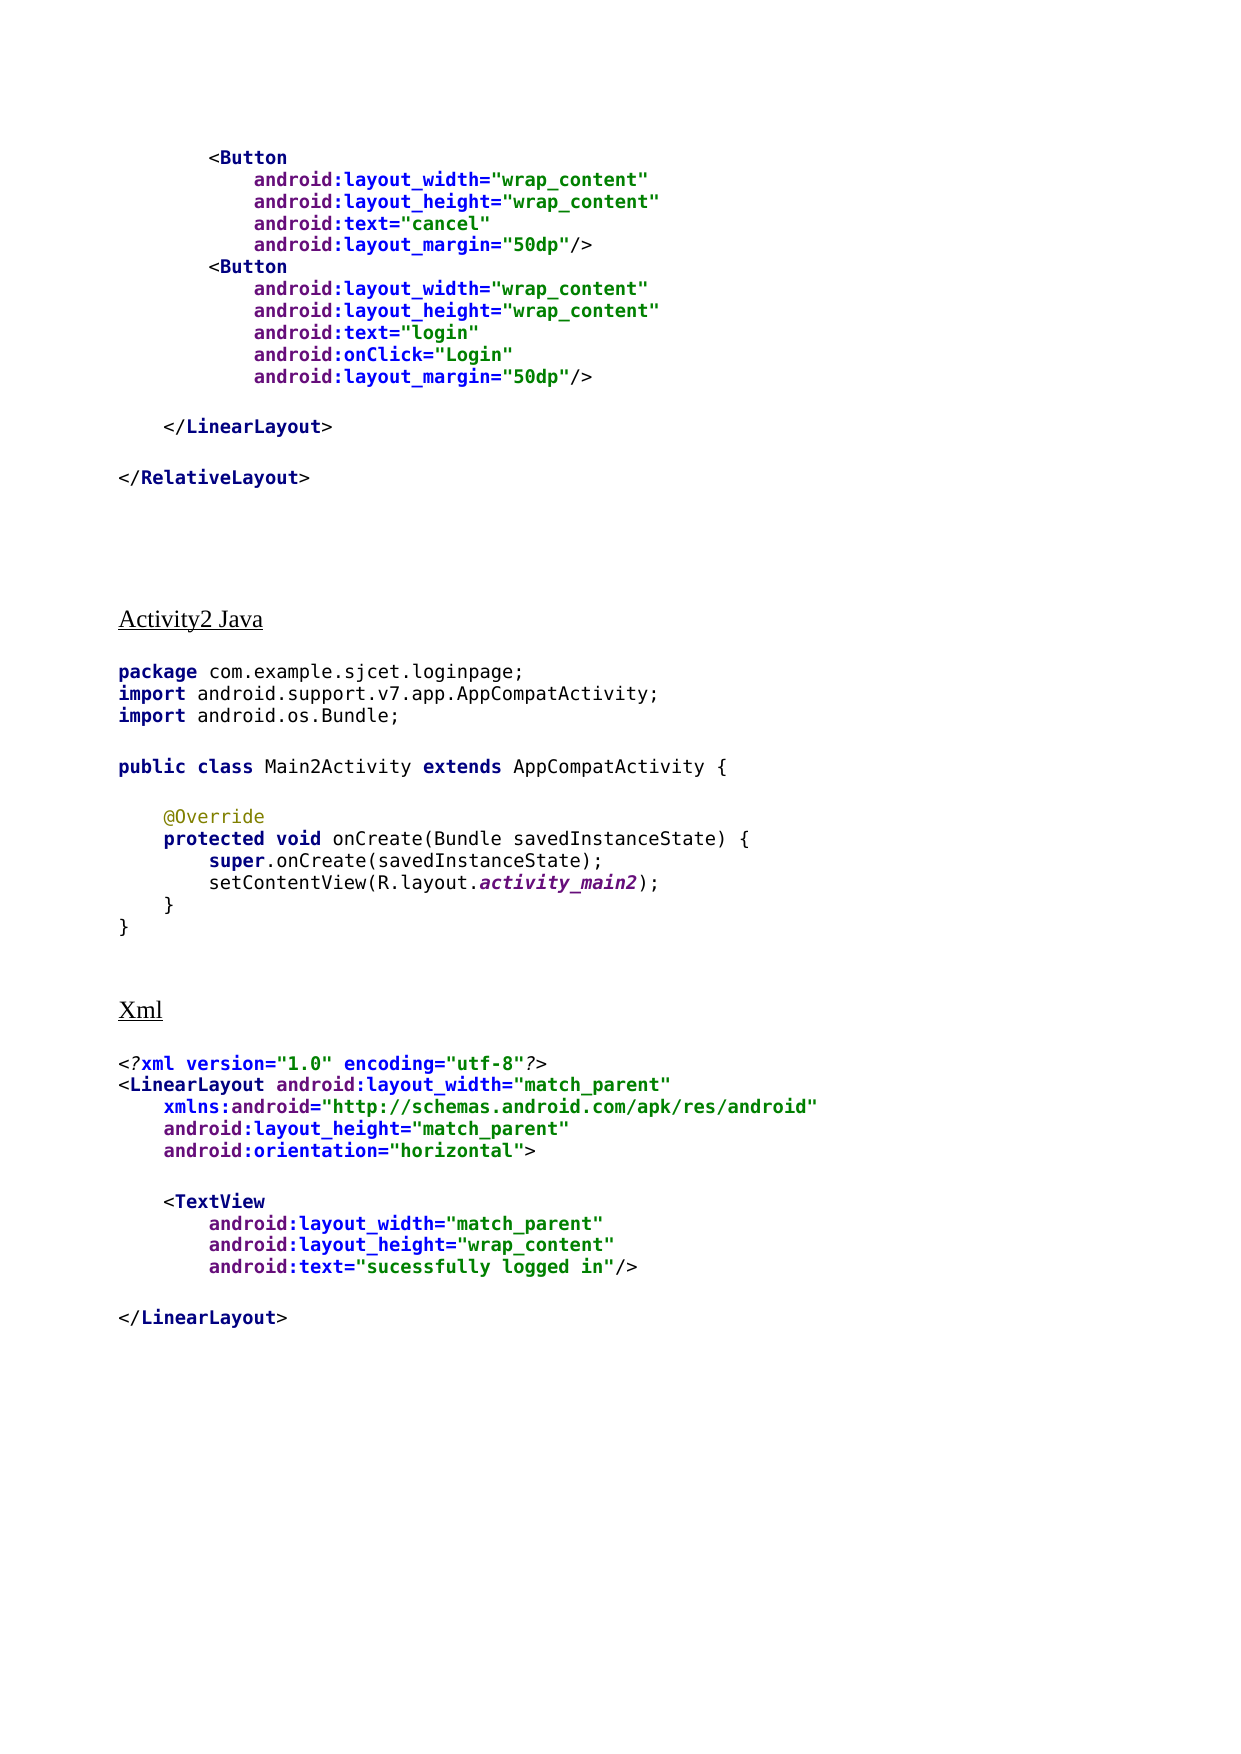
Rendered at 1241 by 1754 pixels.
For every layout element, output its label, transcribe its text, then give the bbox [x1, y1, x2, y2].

text <Button android:layout_width="wrap_content" android:layout_height="wrap_content" android:text="cancel" android:layout_margin="50dp"/> <Button android:layout_width="wrap_content" android:layout_height="wrap_content" android:text="login" android:onClick="Login" android:layout_margin="50dp"/> </LinearLayout> </RelativeLayout> [118, 118, 1122, 604]
text Xml [118, 995, 1122, 1024]
text <?xml version="1.0" encoding="utf-8"?> <LinearLayout android:layout_width="match_parent" xmlns:android="http://schemas.android.com/apk/res/android" android:layout_height="match_parent" android:orientation="horizontal"> <TextView android:layout_width="match_parent" android:layout_height="wrap_content" android:text="sucessfully logged in"/> </LinearLayout> [118, 1052, 1122, 1329]
text Activity2 Java [118, 604, 1122, 632]
text package com.example.sjcet.loginpage; import android.support.v7.app.AppCompatActivity; import android.os.Bundle; public class Main2Activity extends AppCompatActivity { @Override protected void onCreate(Bundle savedInstanceState) { super.onCreate(savedInstanceState); setContentView(R.layout.activity_main2); } } [118, 661, 1122, 937]
